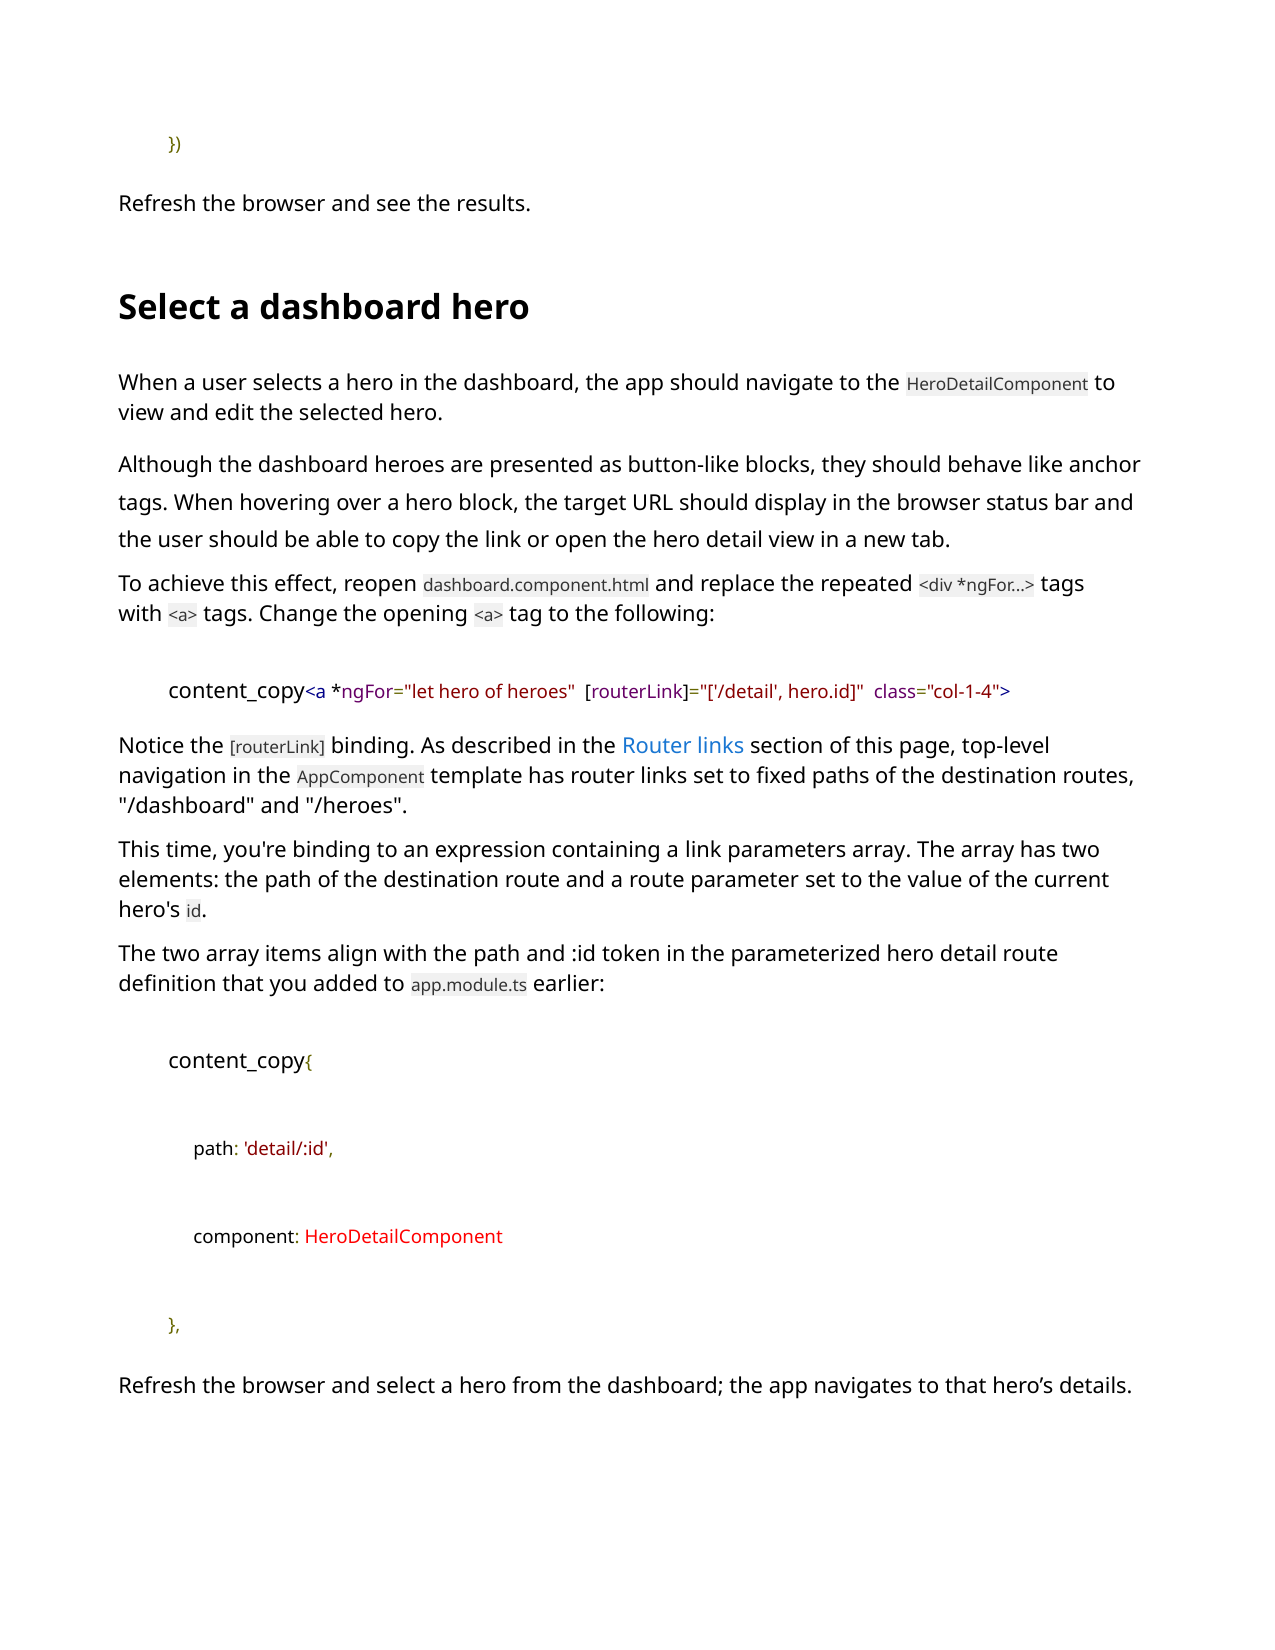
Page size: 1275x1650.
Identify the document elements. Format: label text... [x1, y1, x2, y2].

text This time, you're binding to an expression containing a link parameters array. The array has two elements: the path of the destination route and a route parameter set to the value of the current hero's id. [118, 834, 1157, 923]
text Although the dashboard heroes are presented as button-like blocks, they should behave like anchor tags. When hovering over a hero block, the target URL should display in the browser status bar and the user should be able to copy the link or open the hero detail view in a new tab. [118, 441, 1157, 554]
text To achieve this effect, reopen dashboard.component.html and replace the repeated <div *ngFor...> tags with <a> tags. Change the opening <a> tag to the following: [118, 568, 1157, 628]
text content_copy{ [168, 1037, 1107, 1074]
text }, [168, 1299, 1107, 1337]
text The two array items align with the path and :id token in the parameterized hero detail route definition that you added to app.module.ts earlier: [118, 938, 1157, 997]
text Notice the [routerLink] binding. As described in the Router links section of this page, top-level navigation in the AppComponent template has router links set to fixed paths of the destination routes, "/dashboard" and "/heroes". [118, 730, 1157, 819]
text path: 'detail/:id', [168, 1124, 1107, 1162]
text }) [168, 118, 1107, 156]
text Refresh the browser and select a hero from the dashboard; the app navigates to that hero’s details. [118, 1362, 1157, 1399]
text When a user selects a hero in the dashboard, the app should navigate to the HeroDetailComponent to view and edit the selected hero. [118, 367, 1157, 427]
text content_copy<a *ngFor="let hero of heroes" [routerLink]="['/detail', hero.id]" class="col-1-4"> [168, 667, 1107, 705]
text component: HeroDetailComponent [168, 1212, 1107, 1249]
subtitle Select a dashboard hero [118, 283, 1157, 329]
text Refresh the browser and see the results. [118, 181, 1157, 218]
